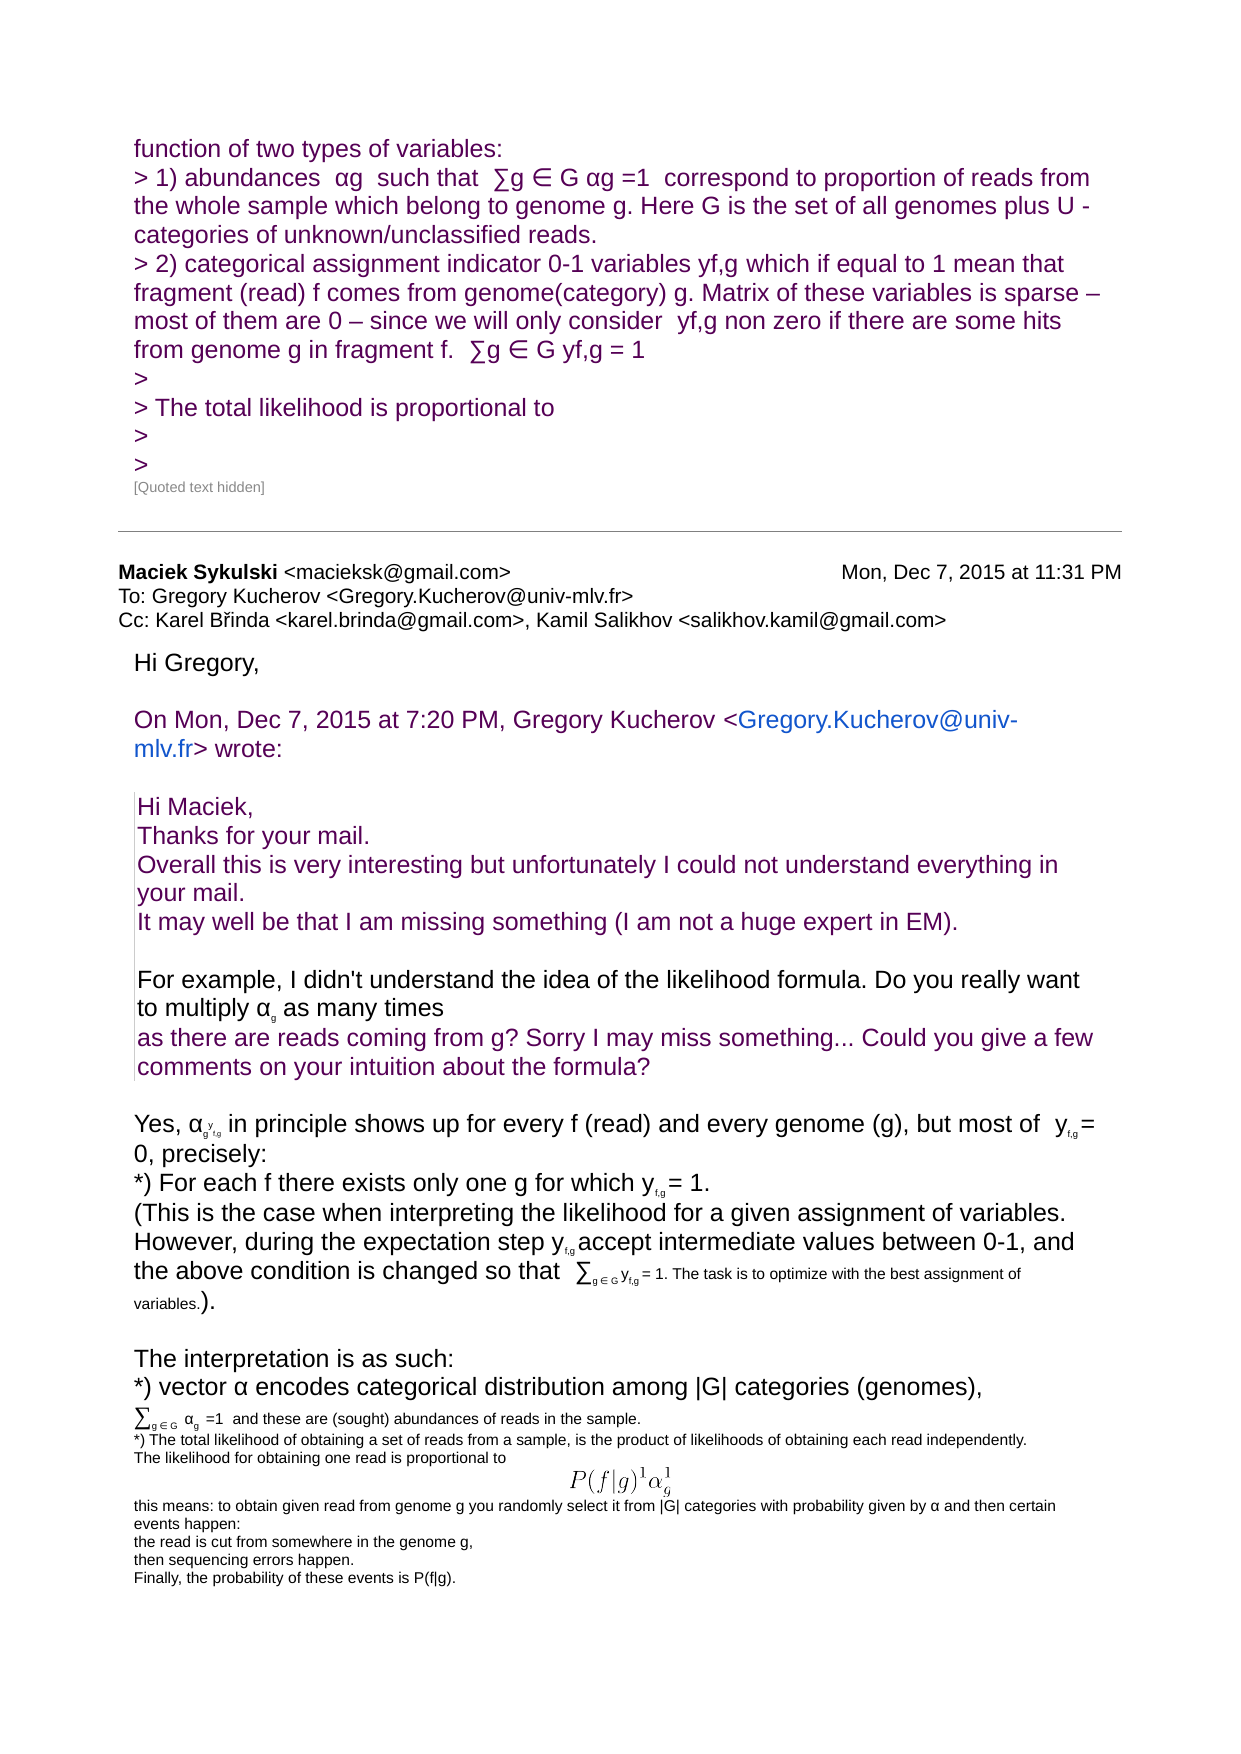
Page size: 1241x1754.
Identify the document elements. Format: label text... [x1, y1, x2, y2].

table_header Mon, Dec 7, 2015 at 11:31 PM [814, 560, 1122, 584]
table_header Hi Gregory, On Mon, Dec 7, 2015 at 7:20 PM, Gregory Kucherov <Gregory.Kucherov@univ-mlv.fr> wrote: Hi Maciek, Thanks for your mail. Overall this is very interesting but unfortunately I could not understand everything in your mail. It may well be that I am missing something (I am not a huge expert in EM). For example, I didn't understand the idea of the likelihood formula. Do you really want to multiply αg as many times as there are reads coming from g? Sorry I may miss something... Could you give a few comments on your intuition about the formula? Yes, αgyf,g in principle shows up for every f (read) and every genome (g), but most of yf,g = 0, precisely: *) For each f there exists only one g for which yf,g = 1. (This is the case when interpreting the likelihood for a given assignment of variables. However, during the expectation step yf,g accept intermediate values between 0-1, and the above condition is changed so that ∑g ∈ G yf,g = 1. The task is to optimize with the best assignment of variables.). The interpretation is as such: *) vector α encodes categorical distribution among |G| categories (genomes), ∑g ∈ G αg =1 and these are (sought) abundances of reads in the sample. *) The total likelihood of obtaining a set of reads from a sample, is the product of likelihoods of obtaining each read independently. The likelihood for obtaining one read is proportional to this means: to obtain given read from genome g you randomly select it from |G| categories with probability given by α and then certain events happen: the read is cut from somewhere in the genome g, then sequencing errors happen. Finally, the probability of these events is P(f|g). Since I don't know a priori which genomes which fragments come from, I multiply all possibilities with yf,g 0-1 variables as powers. The maximisation step looks like you simply compute the fractions αg from the information on the origin of each read, right? I.e. you don't really "maximise" anything. Is this what is intended? During the maximization step many yf,g accept values between 0-1 (after the Expectation step). I compute (sum) effective exponents for each αg. The maximized expression (over α) is: Maximization of this is the same as taking the mode of the appropriate Dirichlet distribution. Concerning the NP-complete problem you talk about, wouldn't some simple heuristic do the job in practice ? I don't know, maybe, but the problem looks complicated, when the spaced seed is complicated. These spaces start to overlap with each other, or not, when shifting the seed, and the logical reasoning behind where a gap can be, or has to be, becomes difficult. With the current approach processing HiSeq dataset (10000 reads) took approximately 10minutes with this seed: ######-###--#-##-#--##-- Sorry for my possible lack of insight. Thank you for your input! I still don't know what is the appropriate value for the probability of obtaining a sequencing error. I set it to 1/1000 for now, but this value must be published somewhere, at least for some sequencing technologies. Best regards, Maciek Gregory PS we will discuss your mail with Karel and Kamil at our next meeting On 5 Dec 2015, at 17:39, Maciek Sykulski <macieksk@gmail.com> wrote: > Hi Gregory, Hi Karel, Hi Kamil, > > I think it will be easier to publish Ithaka paper, if it comes together with an assignment method. Thus, I've been thinking about it recently. Here are some results. > > Generally I think about an EM algorithm which would solve two problems at once: abundance estimation, and assignment. This EM would maximize likelihood as a function of two types of variables: > 1) abundances αg such that ∑g ∈ G αg =1 correspond to proportion of reads from the whole sample which belong to genome g. Here G is the set of all genomes plus U - categories of unknown/unclassified reads. > 2) categorical assignment indicator 0-1 variables yf,g​ which if equal to 1 mean that fragment (read) f comes from genome(category) g. Matrix of these variables is sparse – most of them are 0 – since we will only consider yf,g non zero if there are some hits from genome g in fragment f. ∑g ∈ G yf,g = 1 > > The total likelihood is proportional to > > > Pprior(α) should be the conjugate prior distribution to categorical distribution, which is Dirichlet distribution. > Expectation step goes over yf,g​ variables (with αg set) > Maximization step goes over αg variables (with yf,g​ set). > > P(f|g) is given, it's probability of obtaining fragment f assuming it comes from genome g, it depends on 1/kmerrichnessofg, and my proposal for it depends also on ef,g – a minimal number of errors/mutations in fragment f, given the coverage of the read f with hits from g. In other words, what is the minimal number of errors in fragment f to provide that the covarage looks how it looks (i.e. how it was found by ithaka query). > > Computing ef,g turns out to be an instance of 0-1 integer programming – an NP-complete problem. Thus, last week I programmed, using coin-Cbc integer programming library, a solution to this problem and in practice it works fast (it may work slower on seeds with many spaces, I am yet to test that). > > Open problems: > 1) what is the probability of one mutationorsequencingerror in a read? It may depend on sequencing technology. > 2) what is the (approxmiate) k-mer richness of all organisms on Earth? How to estimate it? This one is needed to properly assign probability of assignment to unknown (unclassified read). > > Maybe you can help with these problems? > > Best regards, > Maciek > > [118, 632, 1122, 1631]
table_header function of two types of variables: > 1) abundances αg such that ∑g ∈ G αg =1 correspond to proportion of reads from the whole sample which belong to genome g. Here G is the set of all genomes plus U - categories of unknown/unclassified reads. > 2) categorical assignment indicator 0-1 variables yf,g​ which if equal to 1 mean that fragment (read) f comes from genome(category) g. Matrix of these variables is sparse – most of them are 0 – since we will only consider yf,g non zero if there are some hits from genome g in fragment f. ∑g ∈ G yf,g = 1 > > The total likelihood is proportional to > > [Quoted text hidden] [118, 118, 1122, 511]
table_header Maciek Sykulski <macieksk@gmail.com> [118, 560, 814, 584]
table_cell To: Gregory Kucherov <Gregory.Kucherov@univ-mlv.fr> Cc: Karel Břinda <karel.brinda@gmail.com>, Kamil Salikhov <salikhov.kamil@gmail.com> [118, 584, 1122, 632]
picture [570, 1467, 671, 1497]
table_cell [118, 511, 1122, 516]
